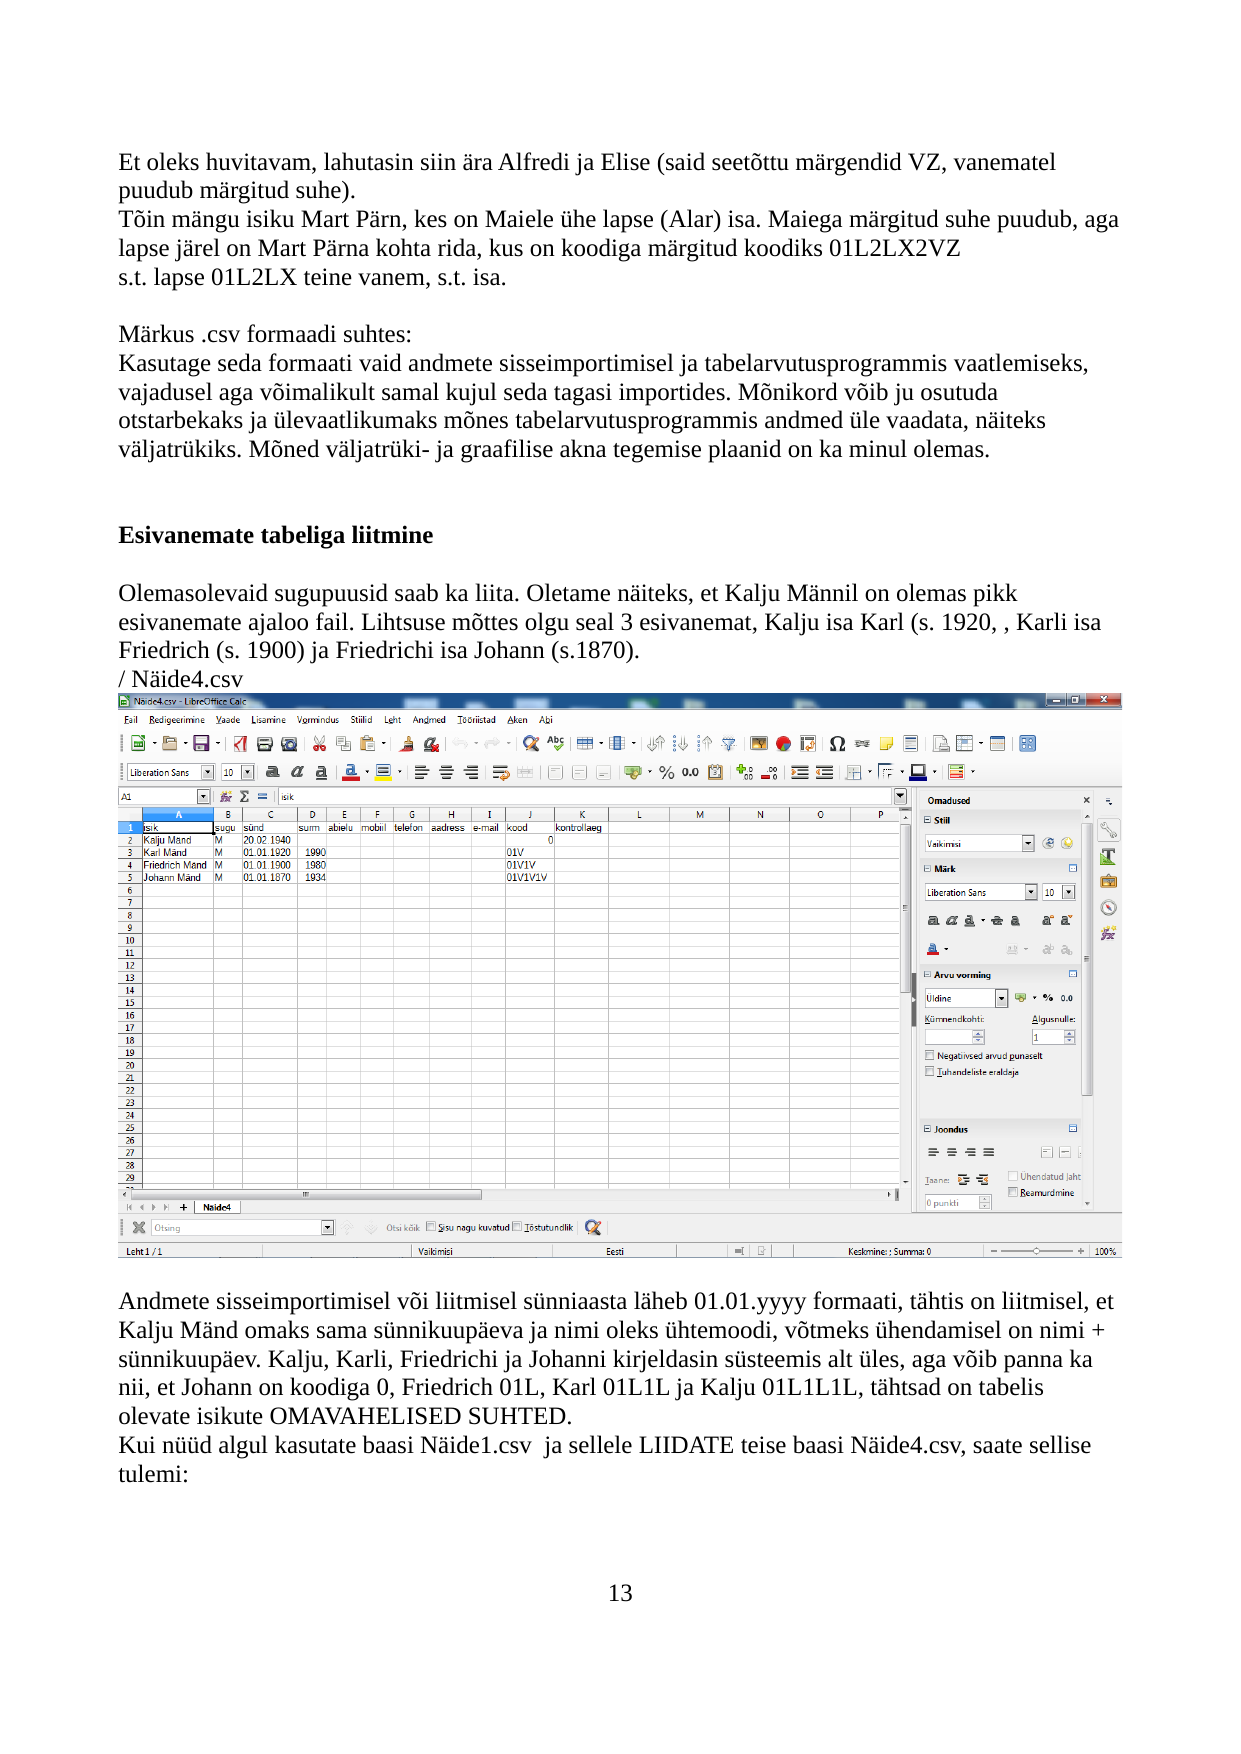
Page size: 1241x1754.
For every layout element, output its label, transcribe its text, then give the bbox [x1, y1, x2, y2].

text Andmete sisseimportimisel või liitmisel sünniaasta läheb 01.01.yyyy formaati, tähtis on liitmisel, et [118, 1286, 1122, 1315]
text / Näide4.csv [118, 664, 1122, 693]
picture [118, 693, 1123, 1258]
text Kui nüüd algul kasutate baasi Näide1.csv ja sellele LIIDATE teise baasi Näide4.csv, saate sellise tulemi: [118, 1430, 1122, 1516]
text Esivanemate tabeliga liitmine [118, 521, 1122, 549]
text Märkus .csv formaadi suhtes: [118, 319, 1122, 348]
text Friedrich (s. 1900) ja Friedrichi isa Johann (s.1870). [118, 636, 1122, 664]
text Et oleks huvitavam, lahutasin siin ära Alfredi ja Elise (said seetõttu märgendid VZ, vanematel puudub märgitud suhe). Tõin mängu isiku Mart Pärn, kes on Maiele ühe lapse (Alar) isa. Maiega märgitud suhe puudub, aga lapse järel on Mart Pärna kohta rida, kus on koodiga märgitud koodiks 01L2LX2VZ [118, 147, 1122, 262]
text s.t. lapse 01L2LX teine vanem, s.t. isa. [118, 262, 1122, 291]
text Kalju Mänd omaks sama sünnikuupäeva ja nimi oleks ühtemoodi, võtmeks ühendamisel on nimi + sünnikuupäev. Kalju, Karli, Friedrichi ja Johanni kirjeldasin süsteemis alt üles, aga võib panna ka nii, et Johann on koodiga 0, Friedrich 01L, Karl 01L1L ja Kalju 01L1L1L, tähtsad on tabelis olevate isikute OMAVAHELISED SUHTED. [118, 1315, 1122, 1430]
text Olemasolevaid sugupuusid saab ka liita. Oletame näiteks, et Kalju Männil on olemas pikk esivanemate ajaloo fail. Lihtsuse mõttes olgu seal 3 esivanemat, Kalju isa Karl (s. 1920, , Karli isa [118, 578, 1122, 636]
text Kasutage seda formaati vaid andmete sisseimportimisel ja tabelarvutusprogrammis vaatlemiseks, vajadusel aga võimalikult samal kujul seda tagasi importides. Mõnikord võib ju osutuda otstarbekaks ja ülevaatlikumaks mõnes tabelarvutusprogrammis andmed üle vaadata, näiteks väljatrükiks. Mõned väljatrüki- ja graafilise akna tegemise plaanid on ka minul olemas. [118, 348, 1122, 463]
